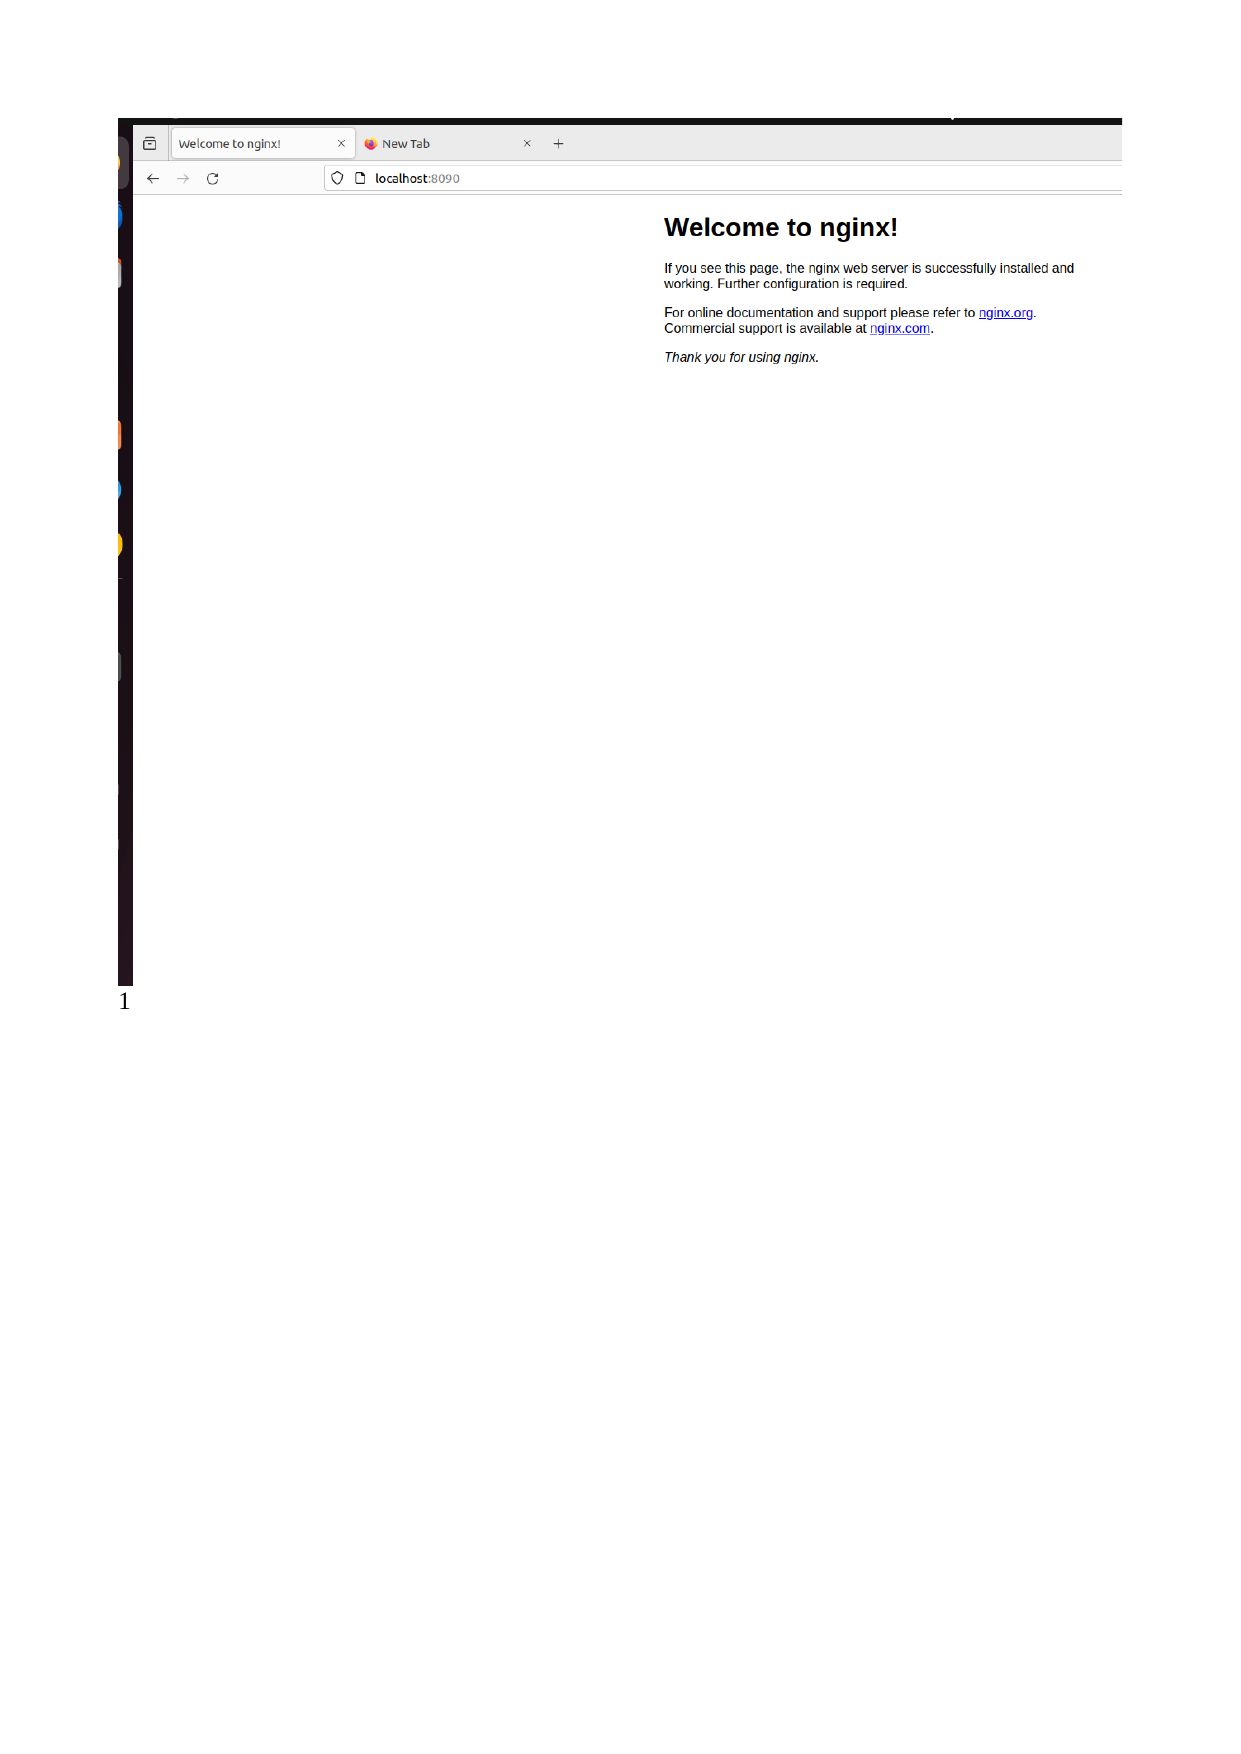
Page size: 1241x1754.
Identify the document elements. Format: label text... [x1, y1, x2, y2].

picture [118, 118, 1123, 986]
text 1 [118, 986, 1122, 1015]
